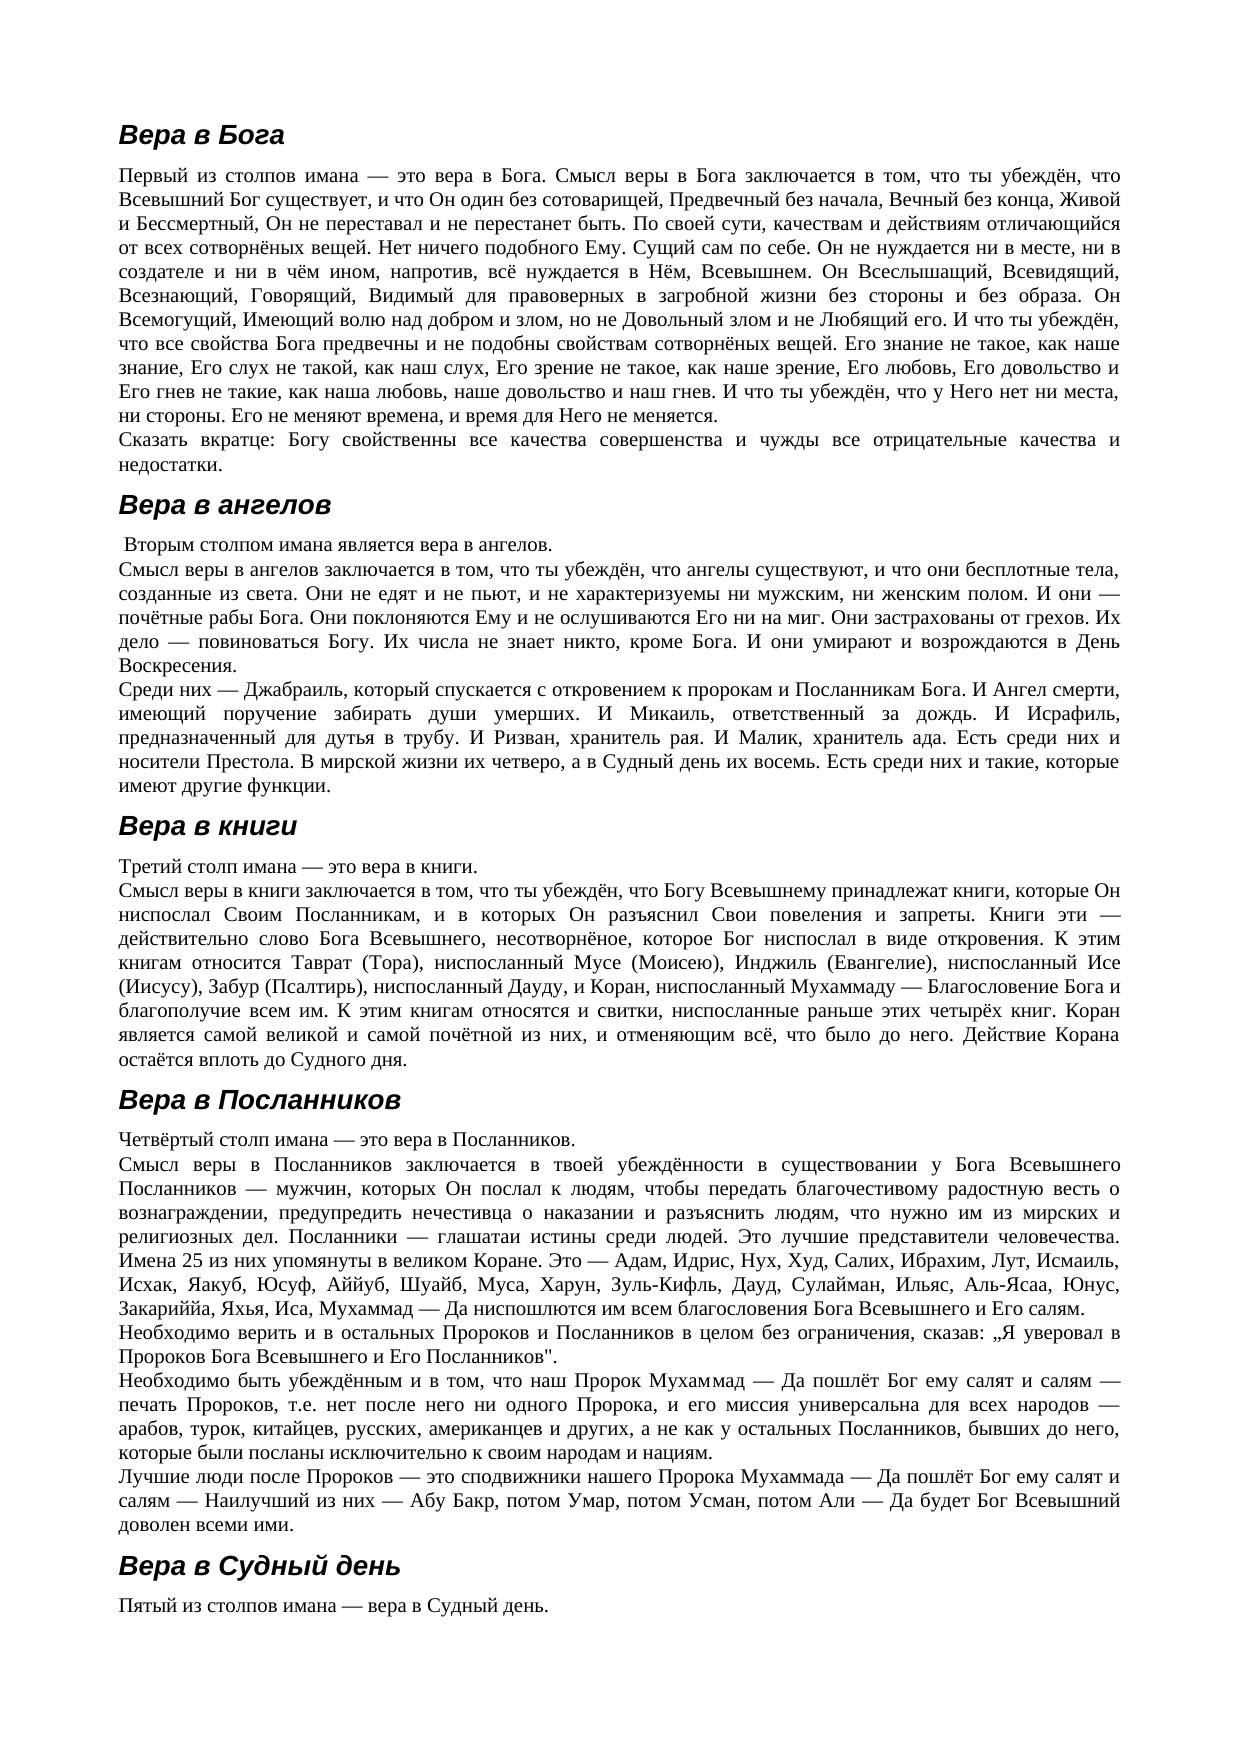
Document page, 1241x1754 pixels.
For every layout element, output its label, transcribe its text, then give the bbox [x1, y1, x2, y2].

text Третий столп имана — это вера в книги. [118, 854, 1122, 878]
subtitle Вера в Посланников [118, 1083, 1122, 1115]
text Смысл веры в книги заключается в том, что ты убеждён, что Богу Всевышнему принадлежат книги, которые Он ниспослал Своим Посланникам, и в которых Он разъяснил Свои повеления и запреты. Книги эти — действительно слово Бога Всевышнего, несотворнёное, которое Бог ниспослал в виде откровения. К этим книгам относится Таврат (Тора), ниспосланный Мусе (Моисею), Инджиль (Евангелие), ниспосланный Исе (Иисусу), Забур (Псалтирь), ниспосланный Дауду, и Коран, ниспосланный Мухаммаду — Благословение Бога и благополучие всем им. К этим книгам относятся и свитки, ниспосланные раньше этих четырёх книг. Коран является самой великой и самой почётной из них, и отменяющим всё, что было до него. Действие Корана остаётся вплоть до Судного дня. [118, 878, 1122, 1071]
subtitle Вера в ангелов [118, 488, 1122, 520]
text Смысл веры в Посланников заключается в твоей убеждённости в существовании у Бога Всевышнего Посланников — мужчин, которых Он послал к людям, чтобы передать благочестивому радостную весть о вознаграждении, предупредить нечестивца о наказании и разъяснить людям, что нужно им из мирских и религиозных дел. Посланники — глашатаи истины среди людей. Это лучшие представители человечества. Имена 25 из них упомянуты в великом Коране. Это — Адам, Идрис, Нух, Худ, Салих, Ибрахим, Лут, Исмаиль, Исхак, Яакуб, Юсуф, Аййуб, Шуайб, Муса, Харун, Зуль-Кифль, Дауд, Сулайман, Ильяс, Аль-Ясаа, Юнус, Закариййа, Яхья, Иса, Мухаммад — Да ниспошлются им всем благословения Бога Всевышнего и Его салям. [118, 1151, 1122, 1320]
subtitle Вера в Бога [118, 118, 1122, 150]
text Смысл веры в ангелов заключается в том, что ты убеждён, что ангелы существуют, и что они бесплотные тела, созданные из света. Они не едят и не пьют, и не характеризуемы ни мужским, ни женским полом. И они — почётные рабы Бога. Они поклоняются Ему и не ослушиваются Его ни на миг. Они застрахованы от грехов. Их де­ло — повиноваться Богу. Их числа не знает никто, кроме Бога. И они умирают и возрождаются в День Воскресения. [118, 556, 1122, 677]
text Пятый из столпов имана — вера в Судный день. [118, 1593, 1122, 1617]
subtitle Вера в книги [118, 809, 1122, 841]
text Сказать вкратце: Богу свойственны все качества совершенства и чужды все отрицательные качества и недостатки. [118, 427, 1122, 476]
subtitle Вера в Судный день [118, 1549, 1122, 1581]
text Среди них — Джабраиль, который спускается с откровением к пророкам и Посланникам Бога. И Ангел смерти, имеющий поручение забирать души умерших. И Микаиль, ответственный за дождь. И Исрафиль, предназначенный для дутья в трубу. И Ризван, хранитель рая. И Малик, хранитель ада. Есть среди них и носители Престола. В мирской жизни их четверо, а в Судный день их восемь. Есть среди них и такие, которые имеют другие функции. [118, 677, 1122, 797]
text Лучшие люди после Пророков — это сподвижники нашего Пророка Мухаммада — Да пошлёт Бог ему салят и салям — Наилучший из них — Абу Бакр, потом Умар, потом Усман, потом Али — Да будет Бог Всевышний доволен всеми ими. [118, 1464, 1122, 1536]
text Необходимо быть убеждённым и в том, что наш Пророк Мухам­мад — Да пошлёт Бог ему салят и салям — печать Пророков, т.е. нет после него ни одного Пророка, и его миссия универсальна для всех народов — арабов, турок, китайцев, русских, американцев и других, а не как у остальных Посланников, бывших до него, которые были посланы исключительно к своим народам и нациям. [118, 1368, 1122, 1464]
text Четвёртый столп имана — это вера в Посланников. [118, 1127, 1122, 1151]
text Первый из столпов имана — это вера в Бога. Смысл веры в Бога заключается в том, что ты убеждён, что Всевышний Бог существует, и что Он один без сотоварищей, Предвечный без начала, Вечный без конца, Живой и Бессмертный, Он не переставал и не перестанет быть. По своей сути, качествам и действиям отличающийся от всех сотворнёных вещей. Нет ничего подобного Ему. Сущий сам по себе. Он не нуждается ни в месте, ни в создателе и ни в чём ином, напротив, всё нуждается в Нём, Всевышнем. Он Всеслышащий, Всевидящий, Всезнающий, Говорящий, Видимый для правоверных в загробной жизни без стороны и без образа. Он Всемогущий, Имеющий волю над добром и злом, но не Довольный злом и не Любящий его. И что ты убеждён, что все свойства Бога предвечны и не подобны свойствам сотворнёных вещей. Его знание не такое, как наше знание, Его слух не такой, как наш слух, Его зрение не такое, как наше зрение, Его любовь, Его довольство и Его гнев не такие, как наша любовь, наше довольство и наш гнев. И что ты убеждён, что у Него нет ни места, ни стороны. Его не меняют времена, и время для Него не меняется. [118, 163, 1122, 427]
text Вторым столпом имана является вера в ангелов. [118, 532, 1122, 556]
text Необходимо верить и в остальных Пророков и Посланников в целом без ограничения, сказав: „Я уверовал в Пророков Бога Всевышнего и Его Посланников". [118, 1320, 1122, 1368]
